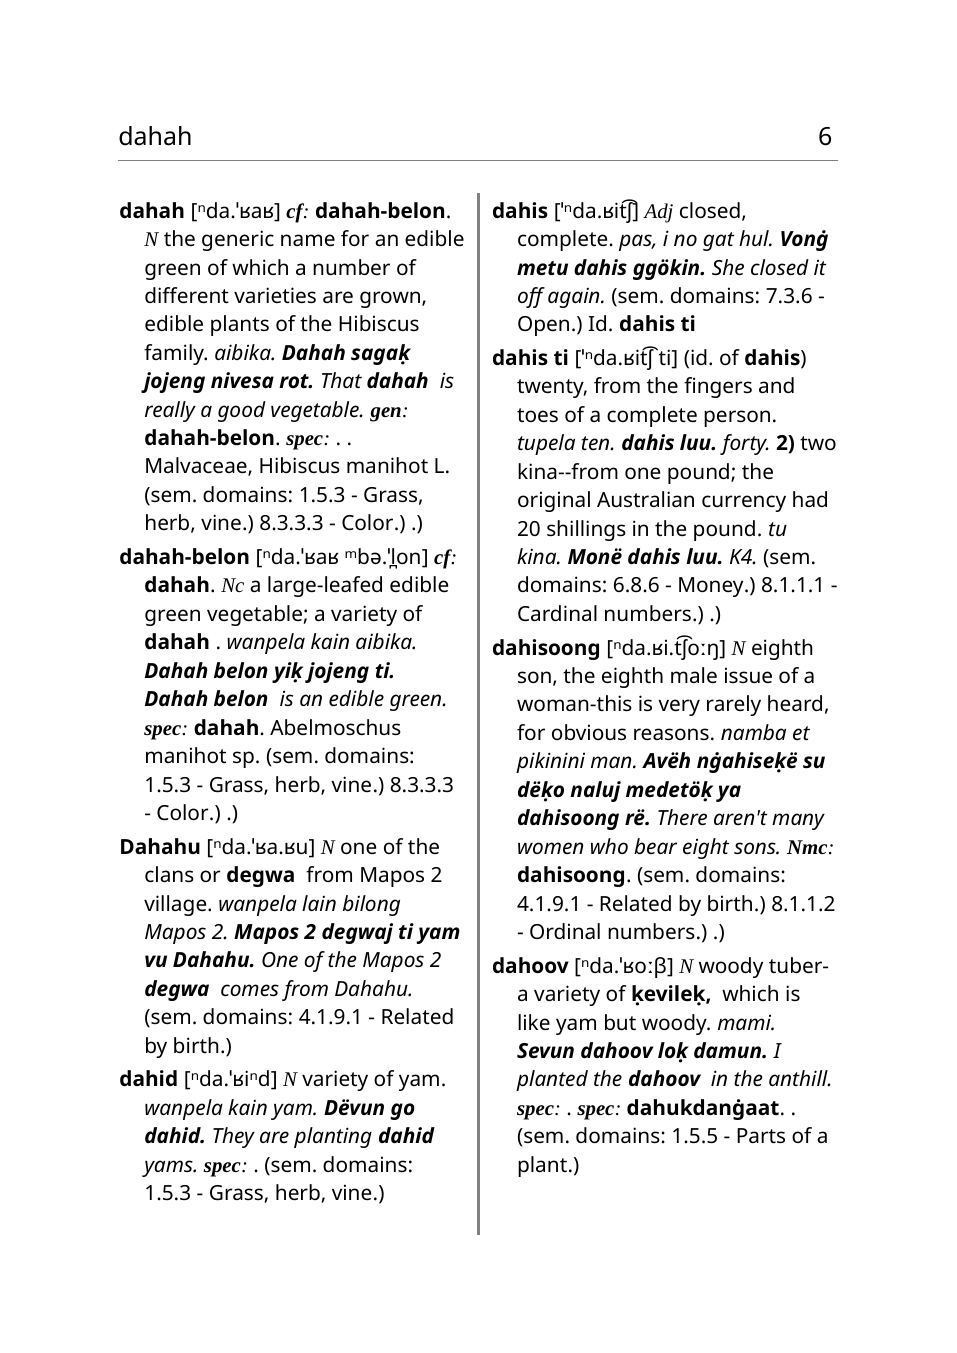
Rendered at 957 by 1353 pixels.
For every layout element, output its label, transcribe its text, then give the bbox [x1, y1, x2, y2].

text Dahahu [ⁿda.ˈʁa.ʁu] N one of the clans or degwa from Mapos 2 village. wanpela lain bilong Mapos 2. Mapos 2 degwaj ti yam vu Dahahu. One of the Mapos 2 degwa comes from Dahahu. (sem. domains: 4.1.9.1 - Related by birth.) [119, 829, 465, 1061]
text dahid [ⁿda.ˈʁiⁿd] N variety of yam. wanpela kain yam. Dëvun go dahid. They are planting dahid yams. spec: . (sem. domains: 1.5.3 - Grass, herb, vine.) [119, 1061, 465, 1211]
text dahah [ⁿda.ˈʁaʁ] cf: dahah-belon. N the generic name for an edible green of which a number of different varieties are grown, edible plants of the Hibiscus family. aibika. Dahah sagaḳ jojeng nivesa rot. That dahah is really a good vegetable. gen: dahah-belon. spec: . . Malvaceae, Hibiscus manihot L. (sem. domains: 1.5.3 - Grass, herb, vine.) 8.3.3.3 - Color.) .) [119, 194, 465, 539]
text dahis [ˈⁿda.ʁit͡ʃ] Adj closed, complete. pas, i no gat hul. Vonġ metu dahis ggökin. She closed it off again. (sem. domains: 7.3.6 - Open.) Id. dahis ti [492, 194, 837, 340]
text dahisoong [ⁿda.ʁi.t͡ʃoːŋ] N eighth son, the eighth male issue of a woman-this is very rarely heard, for obvious reasons. namba et pikinini man. Avëh nġahiseḳë su dëḳo naluj medetöḳ ya dahisoong rë. There aren't many women who bear eight sons. Nmc: dahisoong. (sem. domains: 4.1.9.1 - Related by birth.) 8.1.1.2 - Ordinal numbers.) .) [492, 629, 837, 948]
text dahis ti [ˈⁿda.ʁit͡ʃ ti] (id. of dahis) twenty, from the fingers and toes of a complete person. tupela ten. dahis luu. forty. 2) two kina--from one pound; the original Australian currency had 20 shillings in the pound. tu kina. Monë dahis luu. K4. (sem. domains: 6.8.6 - Money.) 8.1.1.1 - Cardinal numbers.) .) [492, 340, 837, 629]
text dahah-belon [ⁿda.ˈʁaʁ ᵐbə.ˈl̪on] cf: dahah. Nc a large-leafed edible green vegetable; a variety of dahah . wanpela kain aibika. Dahah belon yiḳ jojeng ti. Dahah belon is an edible green. spec: dahah. Abelmoschus manihot sp. (sem. domains: 1.5.3 - Grass, herb, vine.) 8.3.3.3 - Color.) .) [119, 539, 465, 829]
text dahoov [ⁿda.ˈʁoːβ] N woody tuber-a variety of ḳevileḳ, which is like yam but woody. mami. Sevun dahoov loḳ damun. I planted the dahoov in the anthill. spec: . spec: dahukdanġaat. . (sem. domains: 1.5.5 - Parts of a plant.) [492, 948, 837, 1182]
